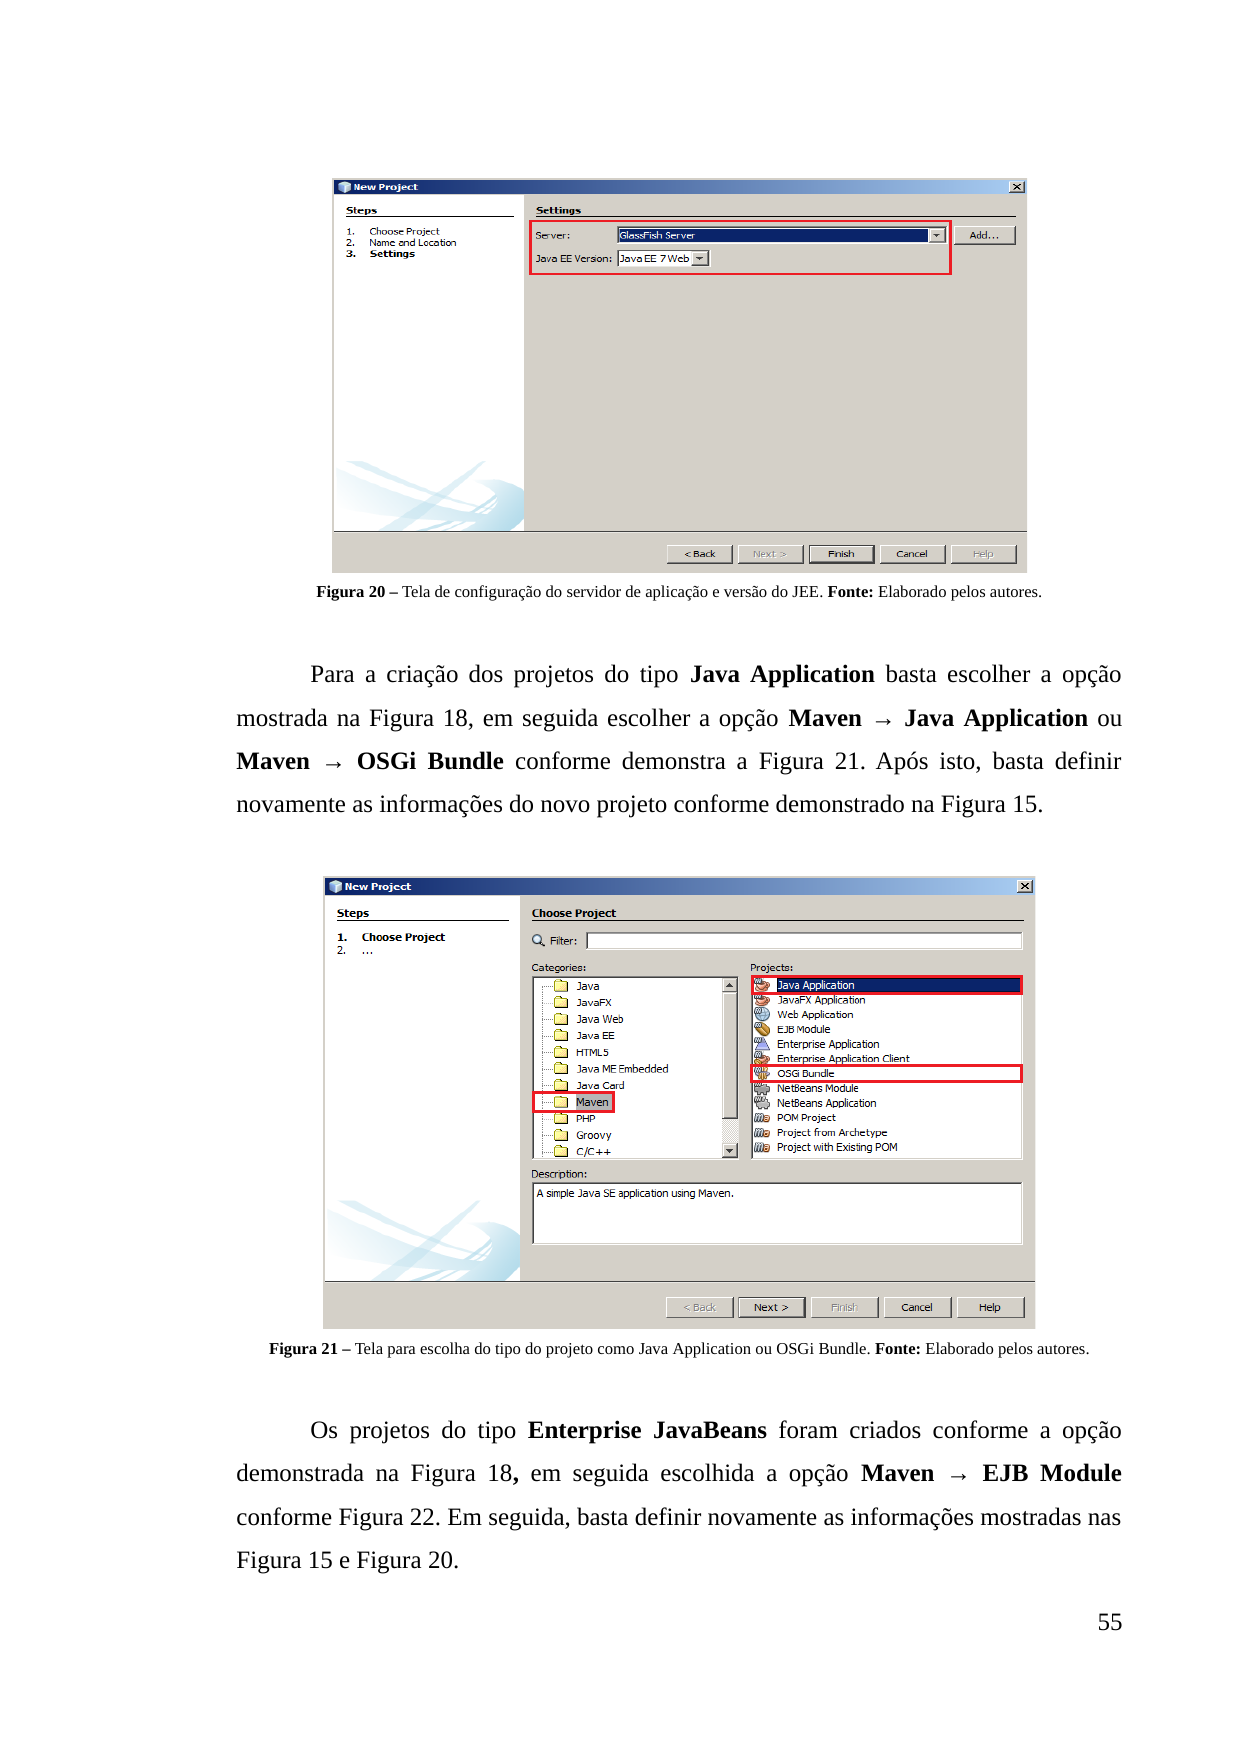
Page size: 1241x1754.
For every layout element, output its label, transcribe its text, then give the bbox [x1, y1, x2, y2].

picture [331, 177, 1028, 573]
text Para a criação dos projetos do tipo Java Application basta escolher a opção mostrada na Figura 18, em seguida escolher a opção Maven → Java Application ou Maven → OSGi Bundle conforme demonstra a Figura 21. Após isto, basta definir novamente as informações do novo projeto conforme demonstrado na Figura 15. [236, 659, 1122, 818]
text Os projetos do tipo Enterprise JavaBeans foram criados conforme a opção demonstrada na Figura 18, em seguida escolhida a opção Maven → EJB Module conforme Figura 22. Em seguida, basta definir novamente as informações mostradas nas Figura 15 e Figura 20. [236, 1415, 1122, 1573]
picture [322, 875, 1036, 1329]
text Figura 21 – Tela para escolha do tipo do projeto como Java Application ou OSGi Bundle. Fonte: Elaborado pelos autores. [263, 1339, 1095, 1358]
text Figura 20 – Tela de configuração do servidor de aplicação e versão do JEE. Fonte: Elaborado pelos autores. [283, 582, 1075, 601]
